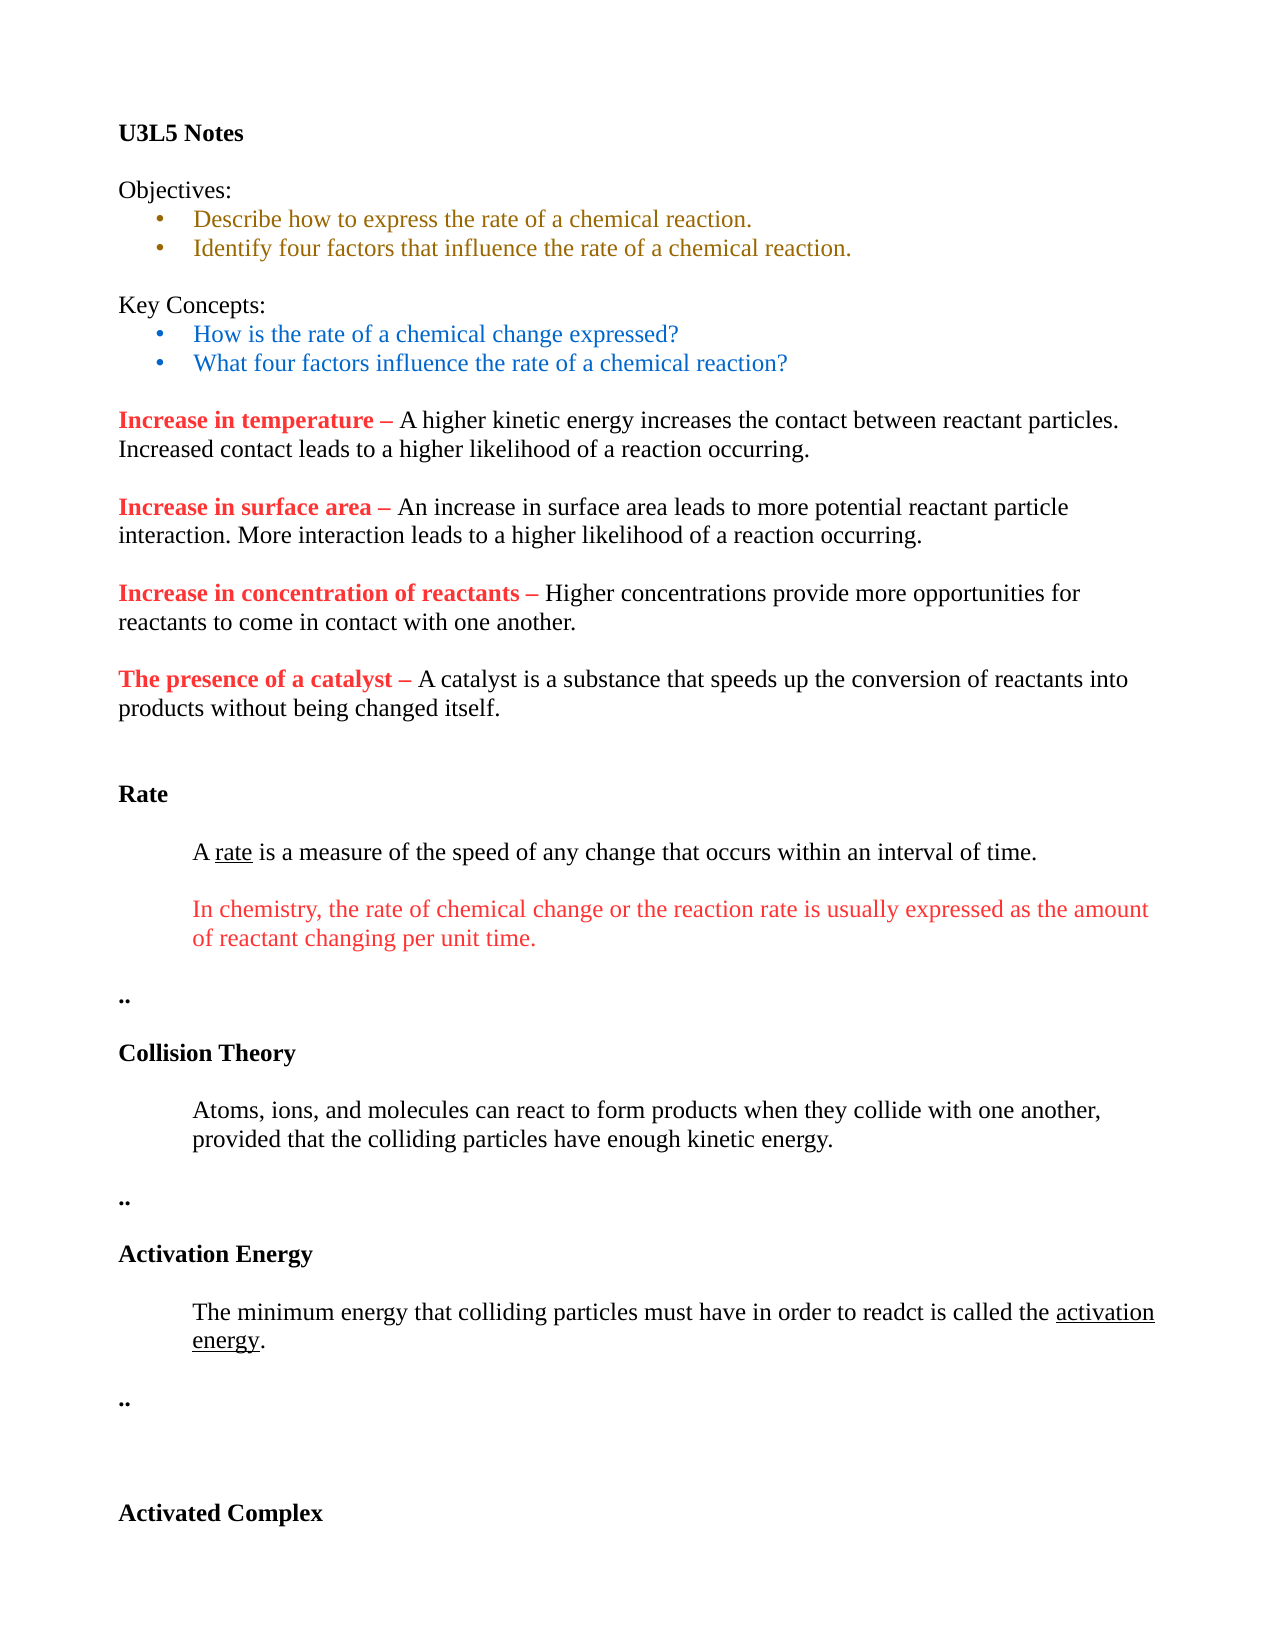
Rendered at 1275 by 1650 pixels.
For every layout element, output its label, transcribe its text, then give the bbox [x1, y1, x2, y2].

text Objectives: [118, 176, 1157, 204]
text Increase in surface area – An increase in surface area leads to more potential reactant particle interaction. More interaction leads to a higher likelihood of a reaction occurring. [118, 492, 1157, 549]
text .. [118, 981, 1157, 1009]
text The minimum energy that colliding particles must have in order to readct is called the activation energy. [118, 1297, 1157, 1354]
text In chemistry, the rate of chemical change or the reaction rate is usually expressed as the amount of reactant changing per unit time. [118, 894, 1157, 952]
text Key Concepts: [118, 291, 1157, 319]
text Atoms, ions, and molecules can react to form products when they collide with one another, provided that the colliding particles have enough kinetic energy. [118, 1096, 1157, 1153]
text U3L5 Notes [118, 118, 1157, 147]
text .. [118, 1383, 1157, 1412]
text Activated Complex [118, 1498, 1157, 1527]
text Rate [118, 779, 1157, 808]
list Identify four factors that influence the rate of a chemical reaction. [156, 233, 1157, 262]
text The presence of a catalyst – A catalyst is a substance that speeds up the conversion of reactants into products without being changed itself. [118, 664, 1157, 722]
text Activation Energy [118, 1239, 1157, 1268]
text .. [118, 1182, 1157, 1211]
list Describe how to express the rate of a chemical reaction. [156, 204, 1157, 233]
text Collision Theory [118, 1038, 1157, 1067]
list What four factors influence the rate of a chemical reaction? [156, 348, 1157, 377]
list How is the rate of a chemical change expressed? [156, 319, 1157, 348]
text A rate is a measure of the speed of any change that occurs within an interval of time. [118, 837, 1157, 866]
text Increase in concentration of reactants – Higher concentrations provide more opportunities for reactants to come in contact with one another. [118, 578, 1157, 636]
text Increase in temperature – A higher kinetic energy increases the contact between reactant particles. Increased contact leads to a higher likelihood of a reaction occurring. [118, 406, 1157, 463]
